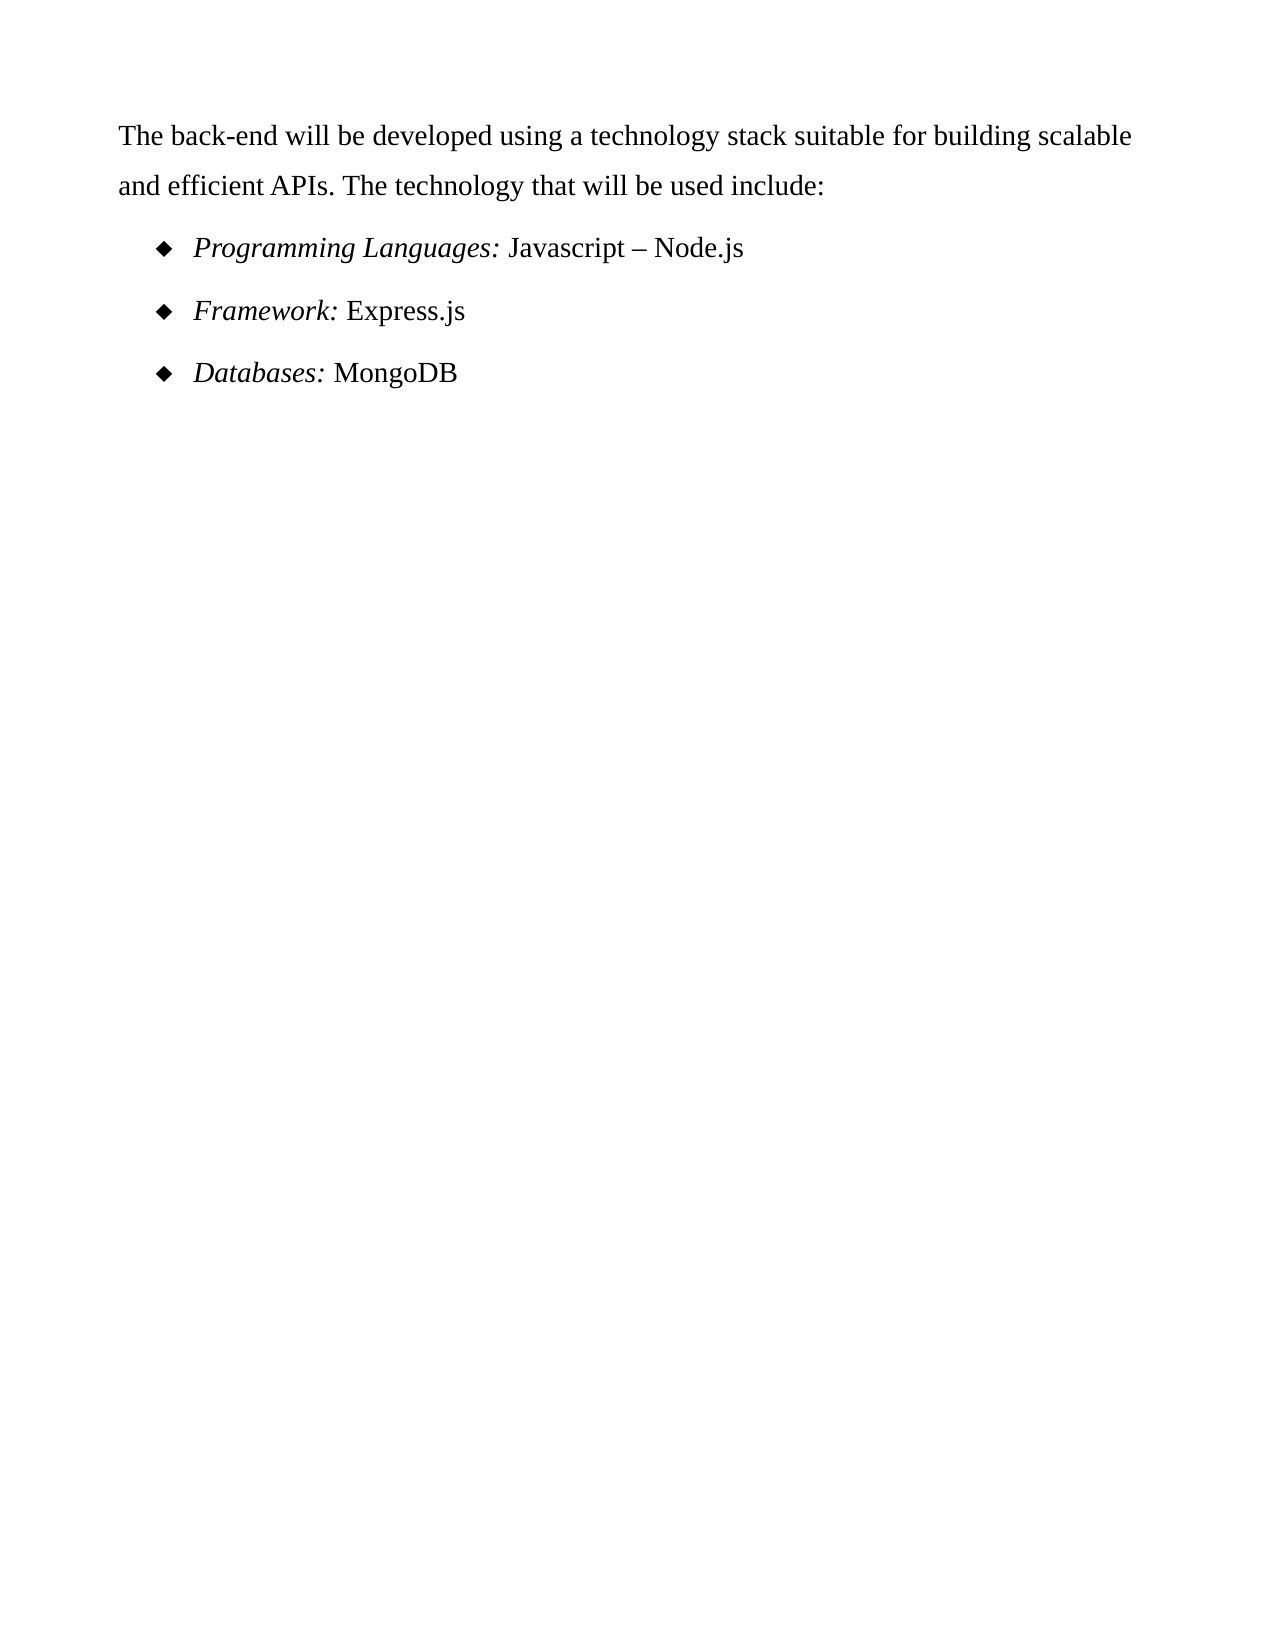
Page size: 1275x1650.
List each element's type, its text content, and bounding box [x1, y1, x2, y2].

text The back-end will be developed using a technology stack suitable for building scalable and efficient APIs. The technology that will be used include: [118, 118, 1157, 202]
list Framework: Express.js [156, 293, 1157, 327]
list Programming Languages: Javascript – Node.js [156, 231, 1157, 264]
list Databases: MongoDB [156, 355, 1157, 389]
